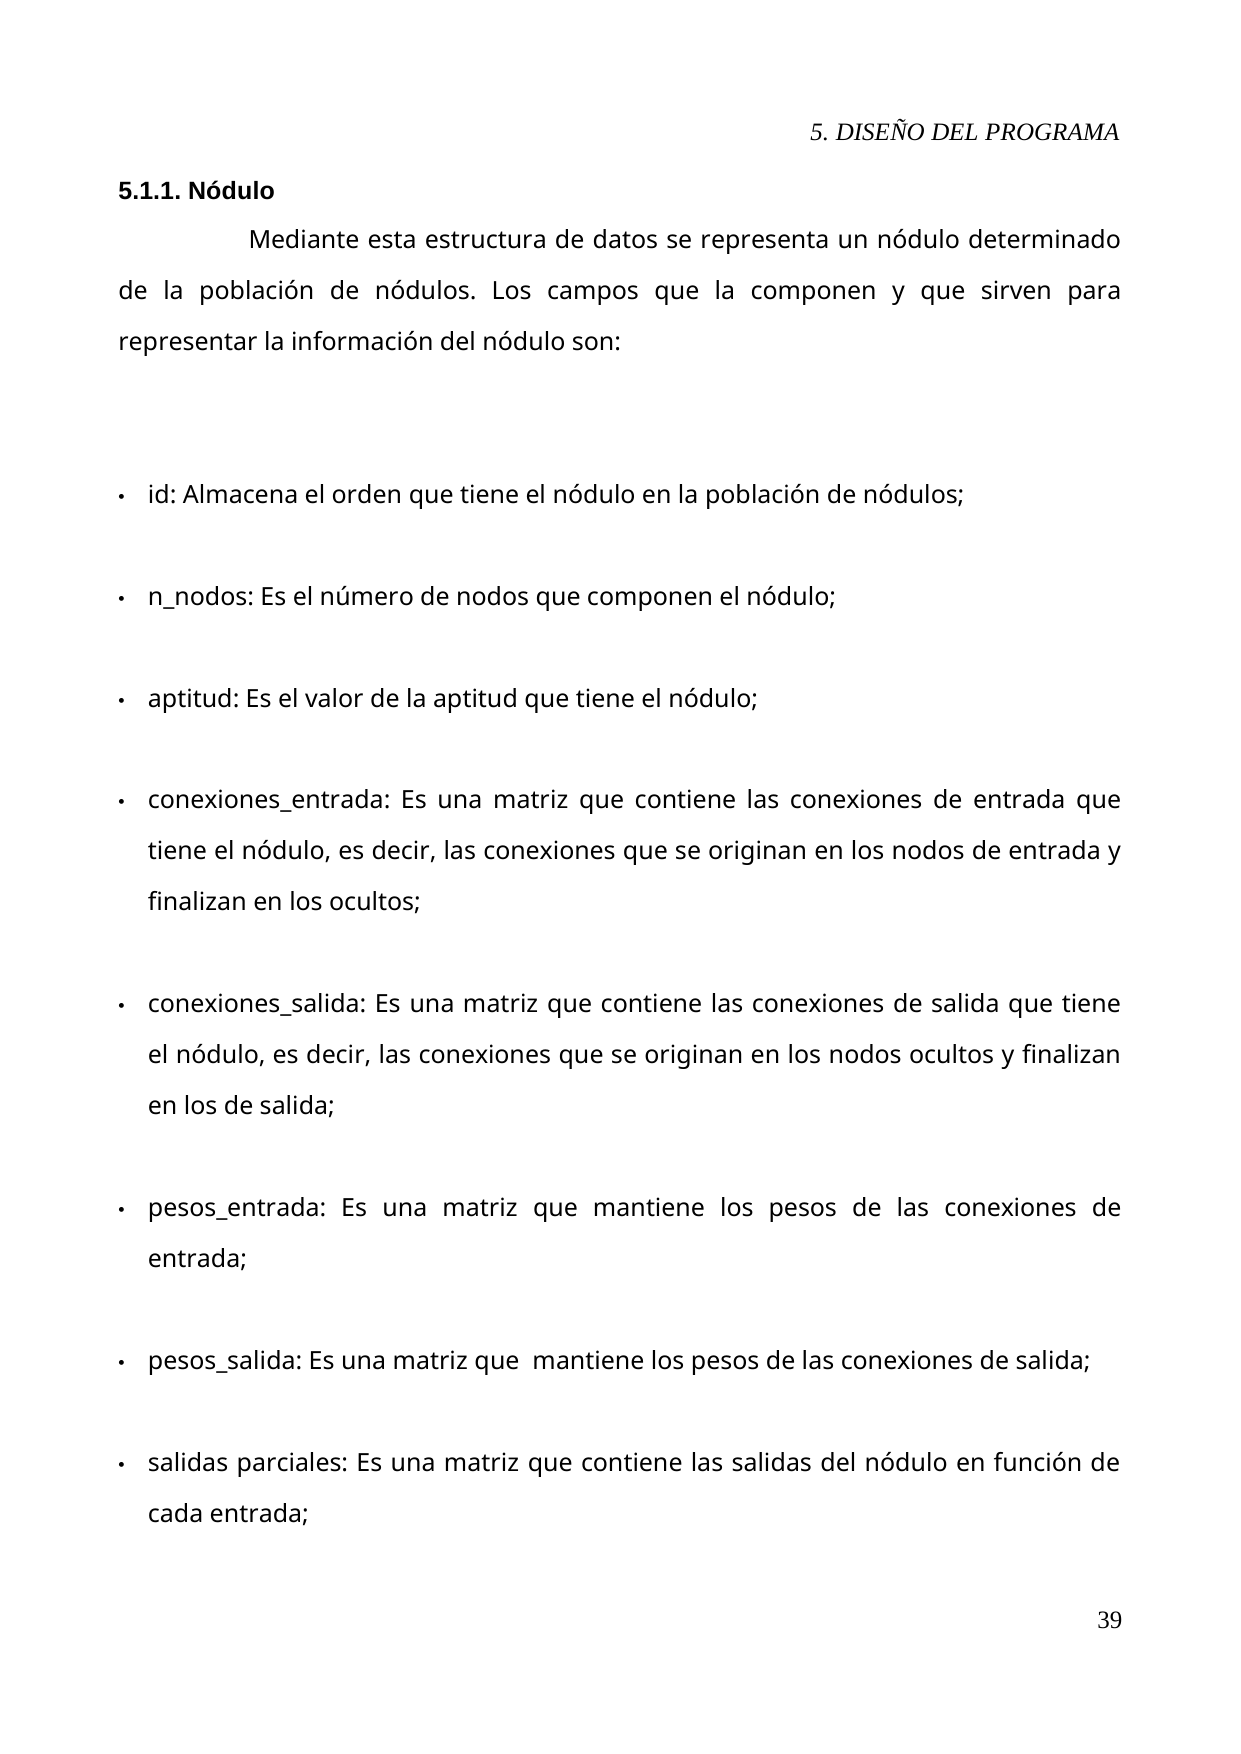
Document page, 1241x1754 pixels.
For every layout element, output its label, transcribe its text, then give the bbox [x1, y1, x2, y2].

list conexiones_entrada: Es una matriz que contiene las conexiones de entrada que tiene el nódulo, es decir, las conexiones que se originan en los nodos de entrada y finalizan en los ocultos; [118, 782, 1122, 918]
list pesos_entrada: Es una matriz que mantiene los pesos de las conexiones de entrada; [118, 1190, 1122, 1275]
list id: Almacena el orden que tiene el nódulo en la población de nódulos; [118, 477, 1122, 511]
list n_nodos: Es el número de nodos que componen el nódulo; [118, 579, 1122, 613]
list conexiones_salida: Es una matriz que contiene las conexiones de salida que tiene el nódulo, es decir, las conexiones que se originan en los nodos ocultos y finalizan en los de salida; [118, 986, 1122, 1122]
list salidas parciales: Es una matriz que contiene las salidas del nódulo en función de cada entrada; [118, 1444, 1122, 1529]
list aptitud: Es el valor de la aptitud que tiene el nódulo; [118, 681, 1122, 714]
text Mediante esta estructura de datos se representa un nódulo determinado de la población de nódulos. Los campos que la componen y que sirven para representar la información del nódulo son: [118, 222, 1122, 358]
subtitle 5.1.1. Nódulo [118, 177, 1122, 205]
list pesos_salida: Es una matriz que mantiene los pesos de las conexiones de salida; [118, 1343, 1122, 1377]
